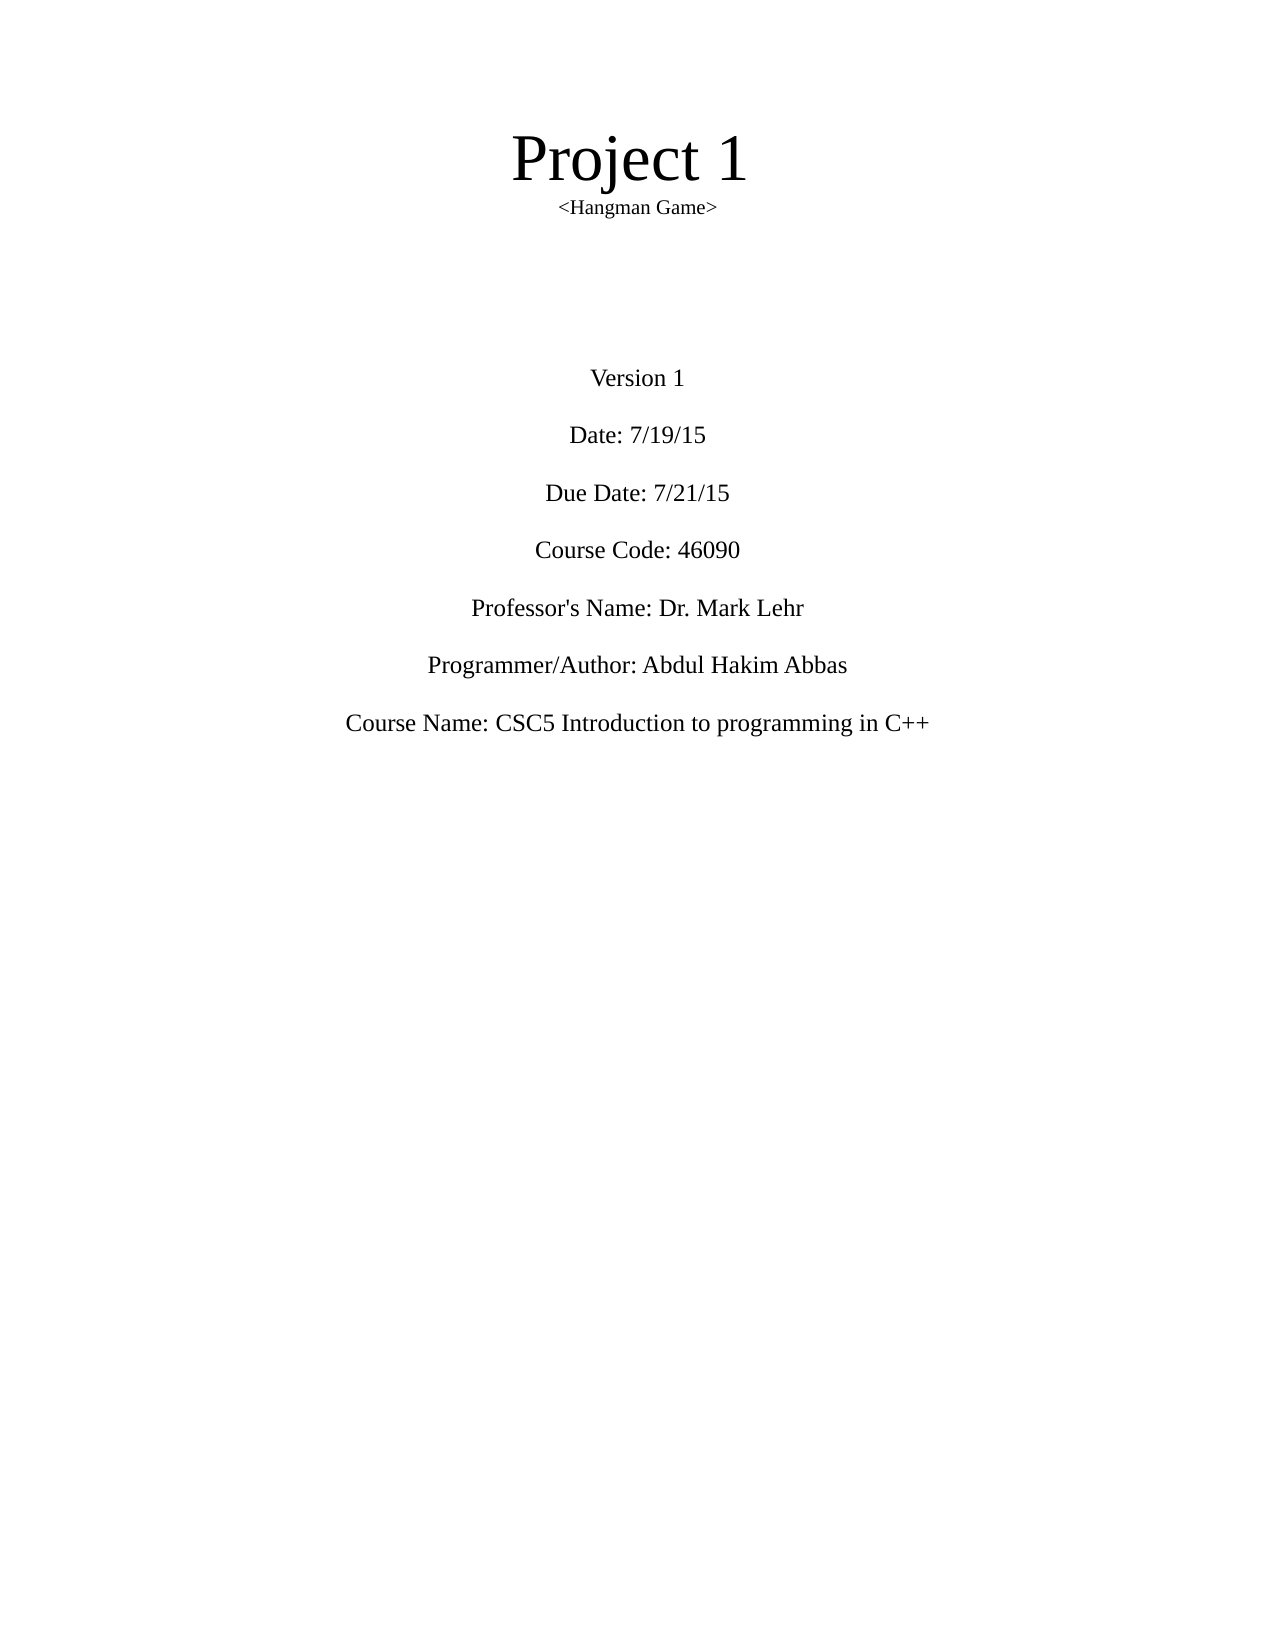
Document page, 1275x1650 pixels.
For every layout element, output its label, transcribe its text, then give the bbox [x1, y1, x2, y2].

text Course Code: 46090 [118, 535, 1157, 564]
text Programmer/Author: Abdul Hakim Abbas [118, 650, 1157, 679]
text Date: 7/19/15 [118, 420, 1157, 449]
text <Hangman Game> [118, 195, 1157, 219]
text Project 1 [118, 118, 1157, 195]
text Version 1 [118, 363, 1157, 391]
text Professor's Name: Dr. Mark Lehr [118, 593, 1157, 621]
text Course Name: CSC5 Introduction to programming in C++ [118, 708, 1157, 736]
text Due Date: 7/21/15 [118, 478, 1157, 506]
